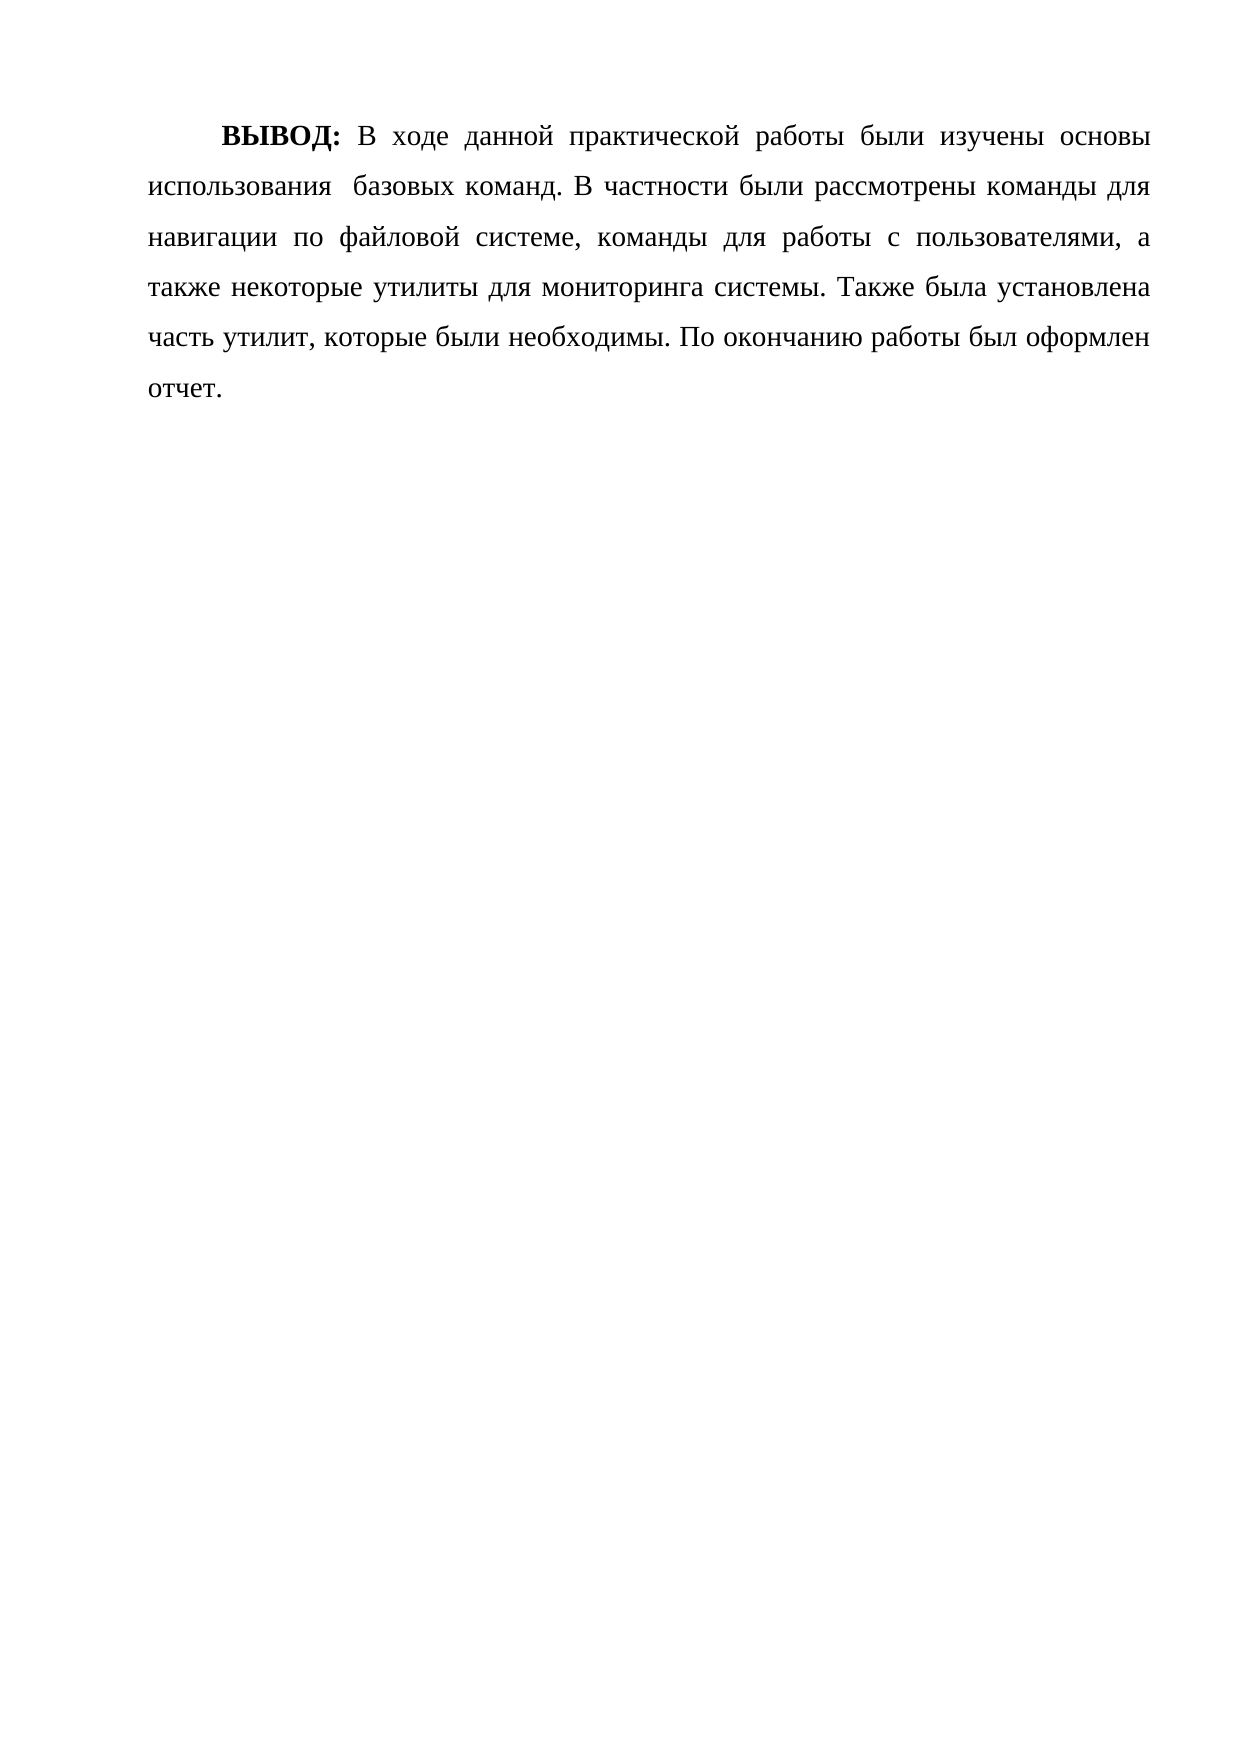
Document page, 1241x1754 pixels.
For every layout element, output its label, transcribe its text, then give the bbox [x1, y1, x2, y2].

text ВЫВОД: В ходе данной практической работы были изучены основы использования базовых команд. В частности были рассмотрены команды для навигации по файловой системе, команды для работы с пользователями, а также некоторые утилиты для мониторинга системы. Также была установлена часть утилит, которые были необходимы. По окончанию работы был оформлен отчет. [148, 118, 1152, 453]
